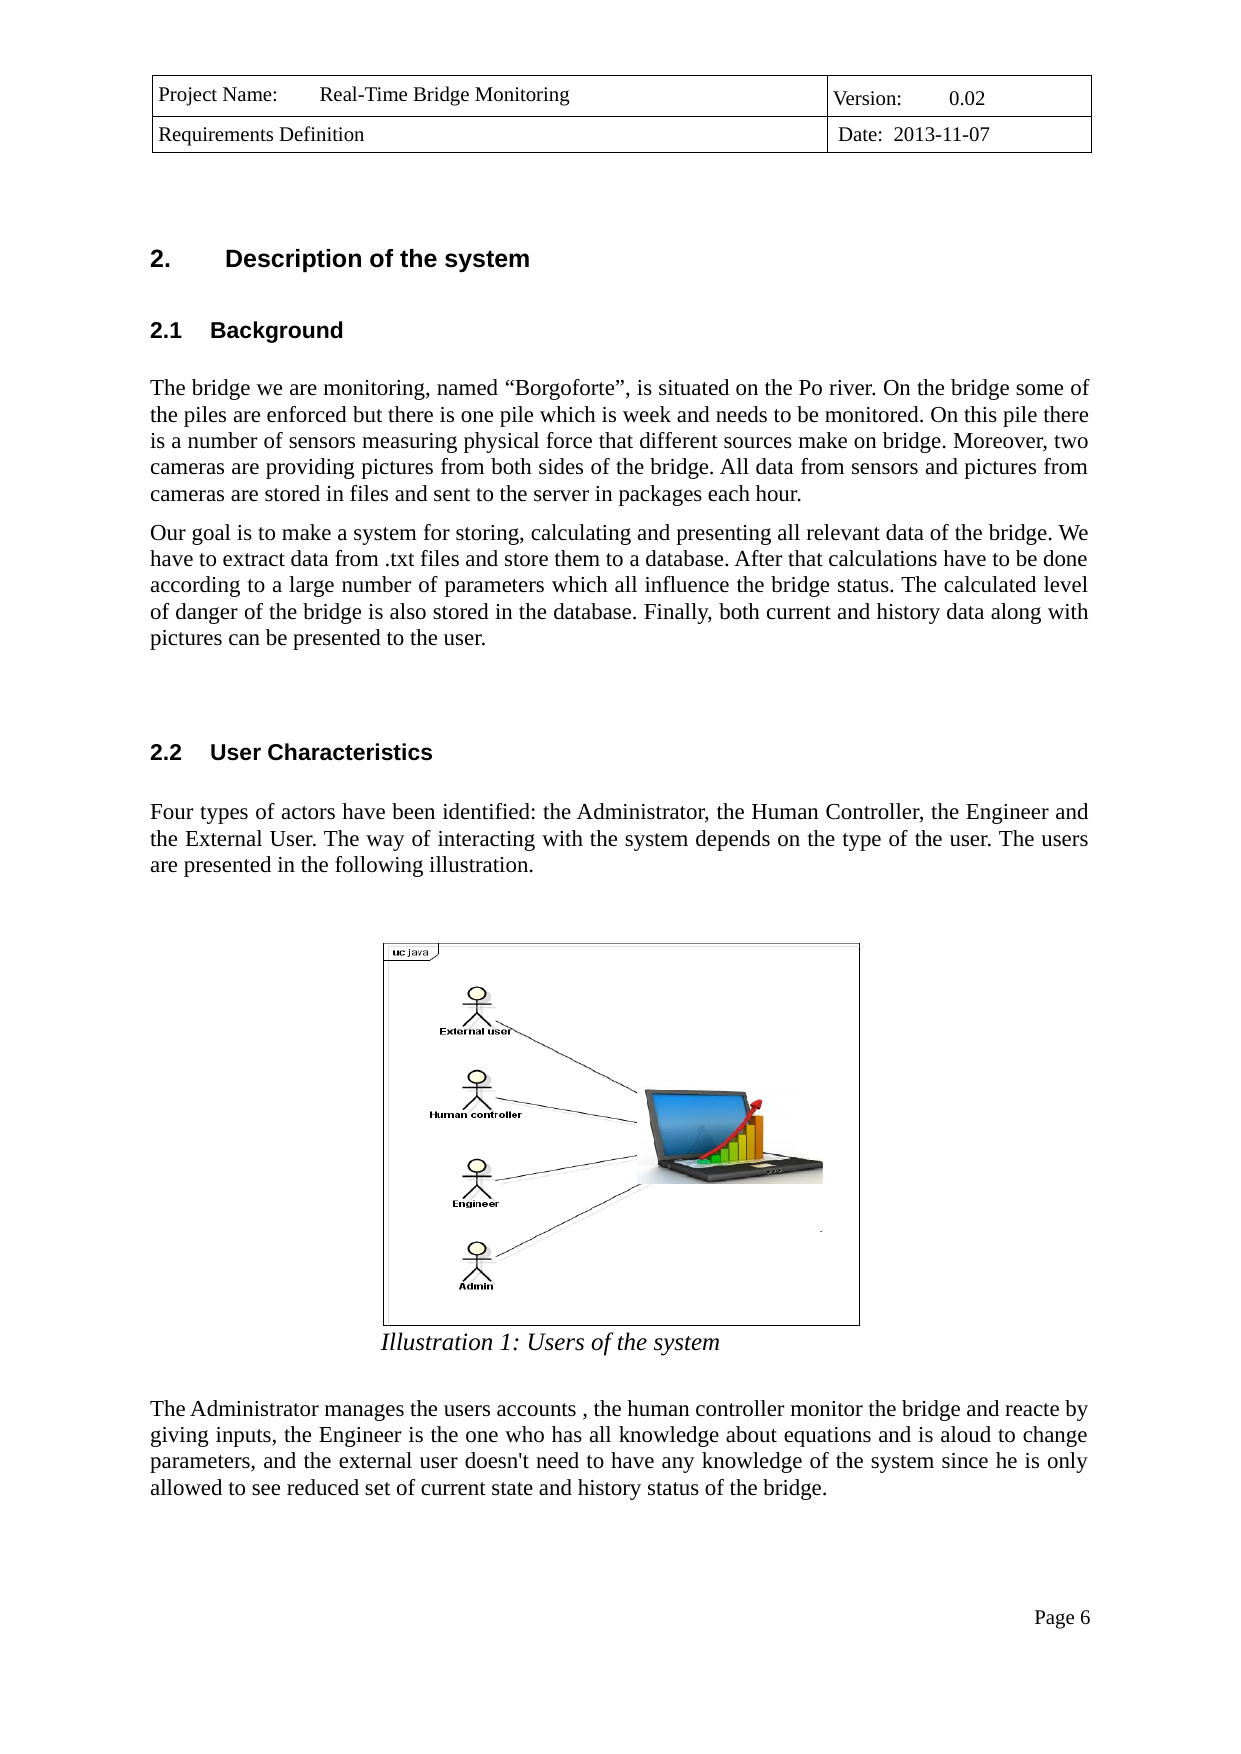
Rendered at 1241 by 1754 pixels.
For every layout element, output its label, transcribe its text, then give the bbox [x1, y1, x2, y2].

text Our goal is to make a system for storing, calculating and presenting all relevant data of the bridge. We have to extract data from .txt files and store them to a database. After that calculations have to be done according to a large number of parameters which all influence the bridge status. The calculated level of danger of the bridge is also stored in the database. Finally, both current and history data along with pictures can be presented to the user. [150, 519, 1090, 650]
text The Administrator manages the users accounts , the human controller monitor the bridge and reacte by giving inputs, the Engineer is the one who has all knowledge about equations and is aloud to change parameters, and the external user doesn't need to have any knowledge of the system since he is only allowed to see reduced set of current state and history status of the bridge. [150, 1394, 1090, 1500]
subtitle Description of the system [150, 244, 1090, 273]
subtitle Background [150, 317, 1090, 343]
text The bridge we are monitoring, named “Borgoforte”, is situated on the Po river. On the bridge some of the piles are enforced but there is one pile which is week and needs to be monitored. On this pile there is a number of sensors measuring physical force that different sources make on bridge. Moreover, two cameras are providing pictures from both sides of the bridge. All data from sensors and pictures from cameras are stored in files and sent to the server in packages each hour. [150, 374, 1090, 506]
picture [380, 941, 861, 1327]
text Illustration 1: Users of the system [381, 1327, 860, 1356]
text Four types of actors have been identified: the Administrator, the Human Controller, the Engineer and the External User. The way of interacting with the system depends on the type of the user. The users are presented in the following illustration. [150, 798, 1090, 877]
subtitle User Characteristics [150, 739, 1090, 766]
